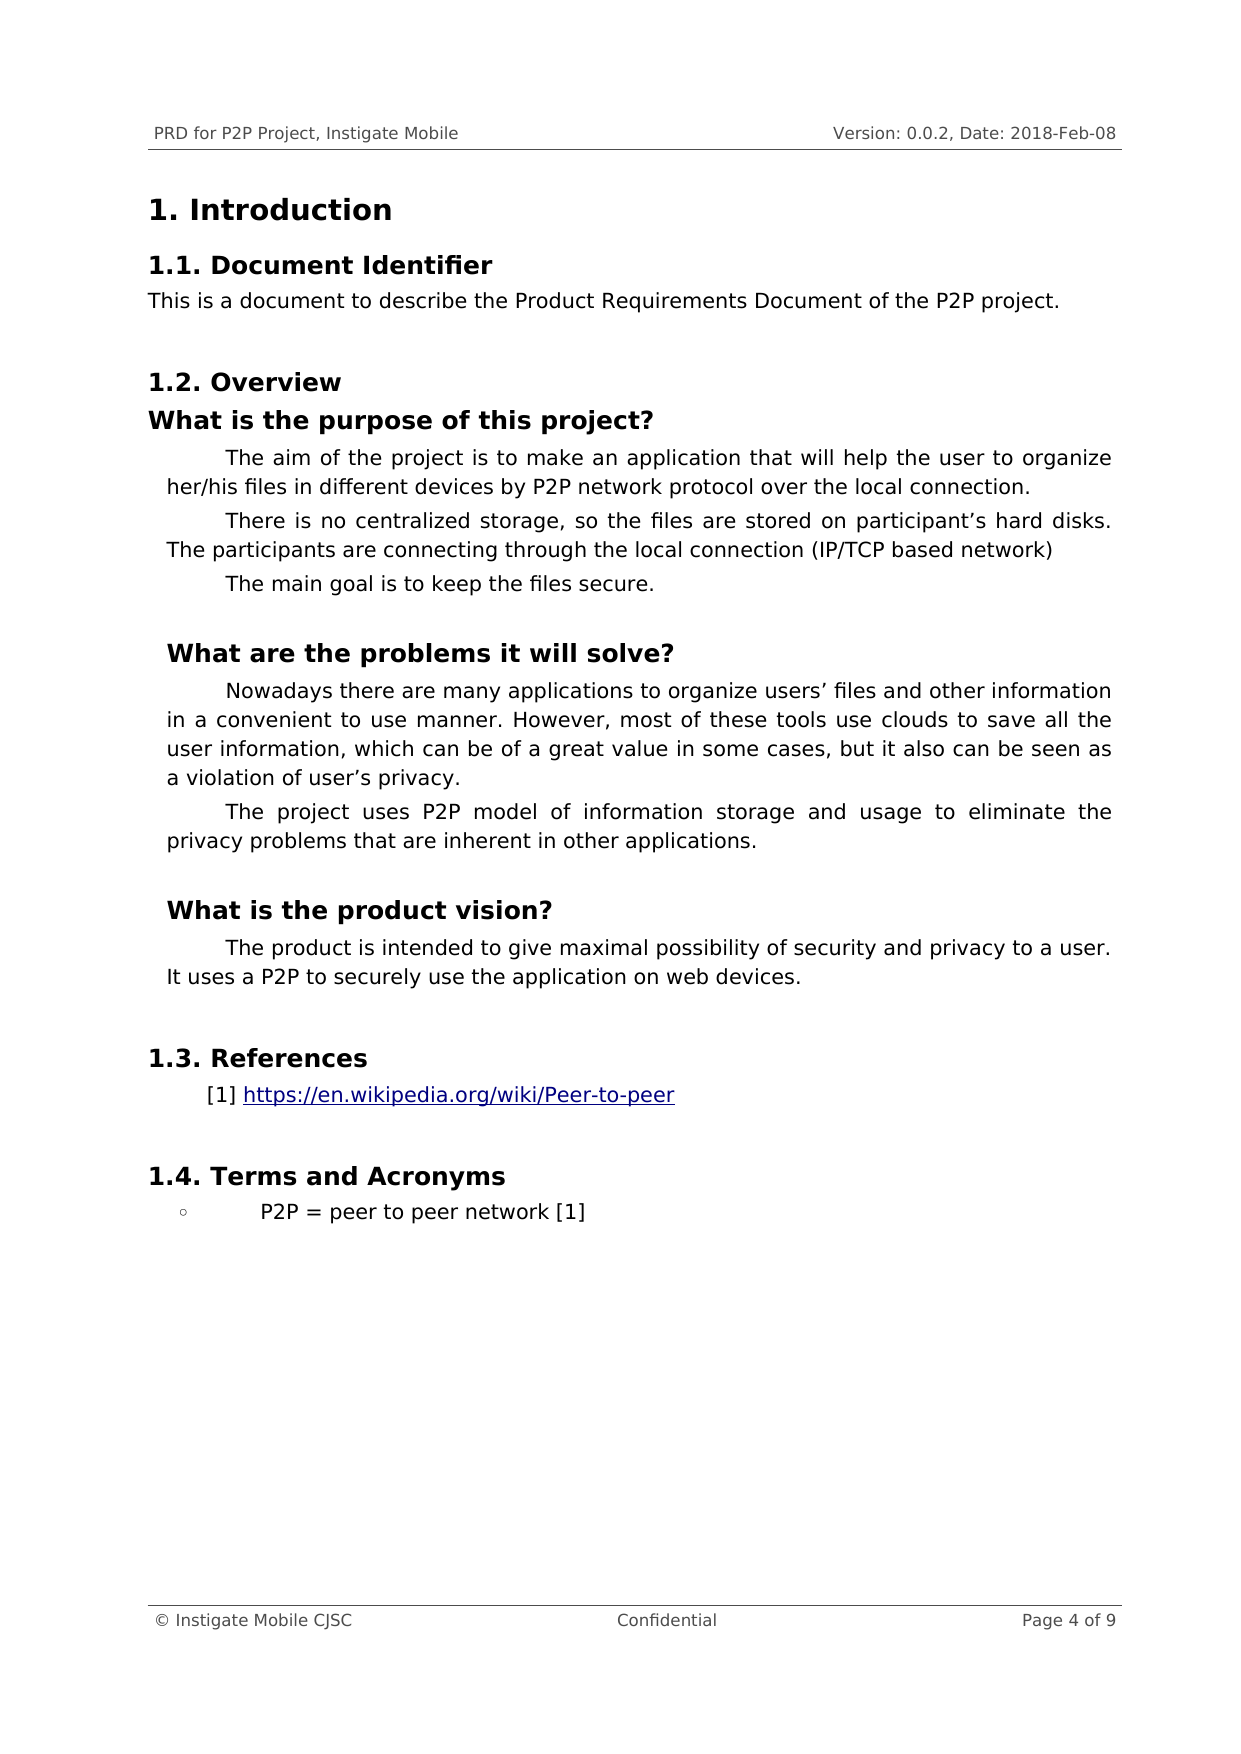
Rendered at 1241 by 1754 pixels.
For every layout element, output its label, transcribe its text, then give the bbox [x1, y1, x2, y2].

subtitle Introduction [148, 194, 1122, 228]
text What is the product vision? [166, 897, 1113, 926]
text The aim of the project is to make an application that will help the user to organize her/his files in different devices by P2P network protocol over the local connection. [166, 446, 1113, 499]
text What are the problems it will solve? [166, 639, 1113, 668]
subtitle Terms and Acronyms [148, 1162, 1122, 1191]
text The project uses P2P model of information storage and usage to eliminate the privacy problems that are inherent in other applications. [166, 800, 1113, 853]
subtitle References [148, 1044, 1122, 1074]
list P2P = peer to peer network [1] [176, 1200, 1122, 1224]
text The product is intended to give maximal possibility of security and privacy to a user. It uses a P2P to securely use the application on web devices. [166, 936, 1113, 989]
text The main goal is to keep the files secure. [166, 572, 1113, 596]
subtitle Document Identifier [148, 251, 1122, 280]
text This is a document to describe the Product Requirements Document of the P2P project. [148, 289, 1122, 313]
text Nowadays there are many applications to organize users’ files and other information in a convenient to use manner. However, most of these tools use clouds to save all the user information, which can be of a great value in some cases, but it also can be seen as a violation of user’s privacy. [166, 679, 1113, 791]
text There is no centralized storage, so the files are stored on participant’s hard disks. The participants are connecting through the local connection (IP/TCP based network) [166, 509, 1113, 562]
text What is the purpose of this project? [148, 407, 1122, 436]
text [1] https://en.wikipedia.org/wiki/Peer-to-peer [148, 1083, 1122, 1107]
subtitle Overview [148, 368, 1122, 398]
